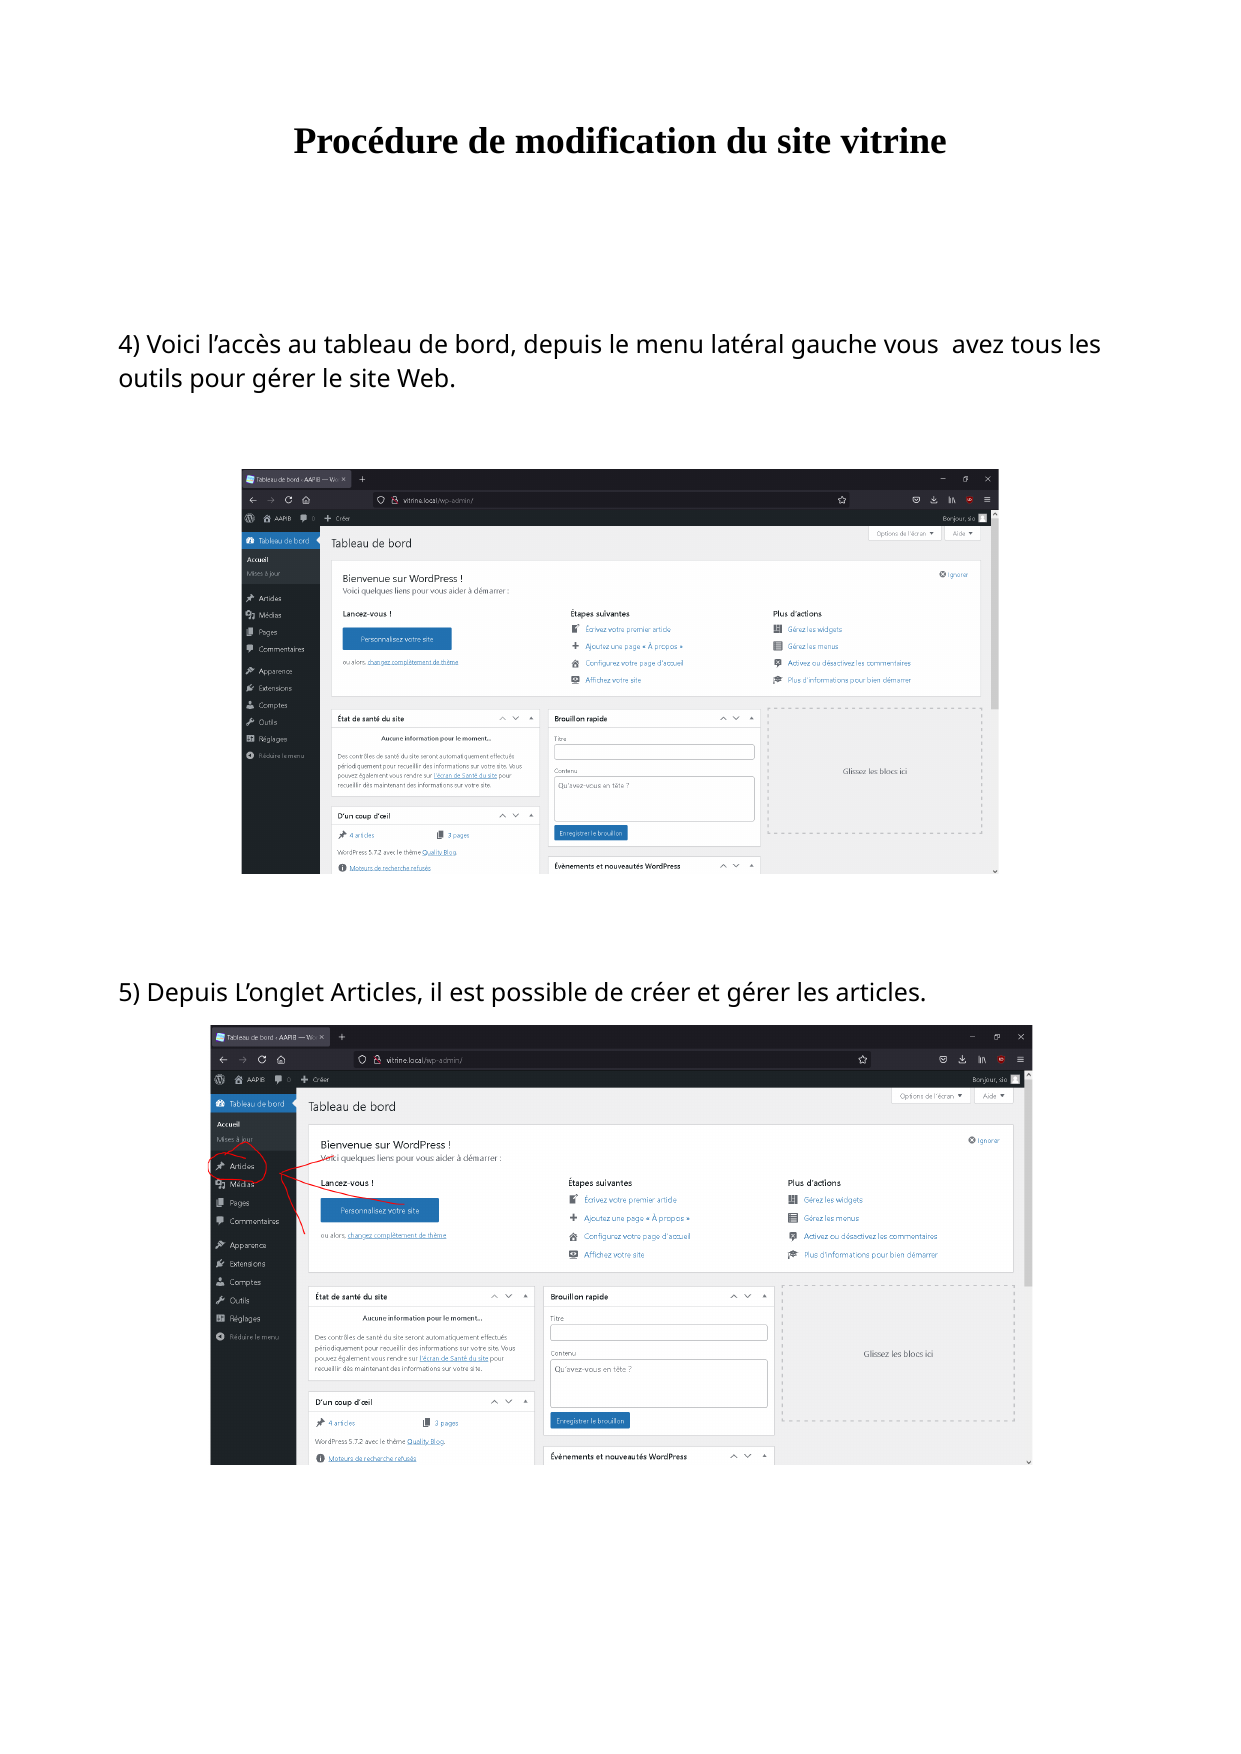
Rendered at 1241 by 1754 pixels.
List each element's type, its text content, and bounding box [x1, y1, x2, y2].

text 5) Depuis L’onglet Articles, il est possible de créer et gérer les articles. [118, 974, 1122, 1008]
picture [241, 469, 999, 874]
text 4) Voici l’accès au tableau de bord, depuis le menu latéral gauche vous avez tous les outils pour gérer le site Web. [118, 327, 1122, 395]
picture [207, 1025, 1033, 1465]
